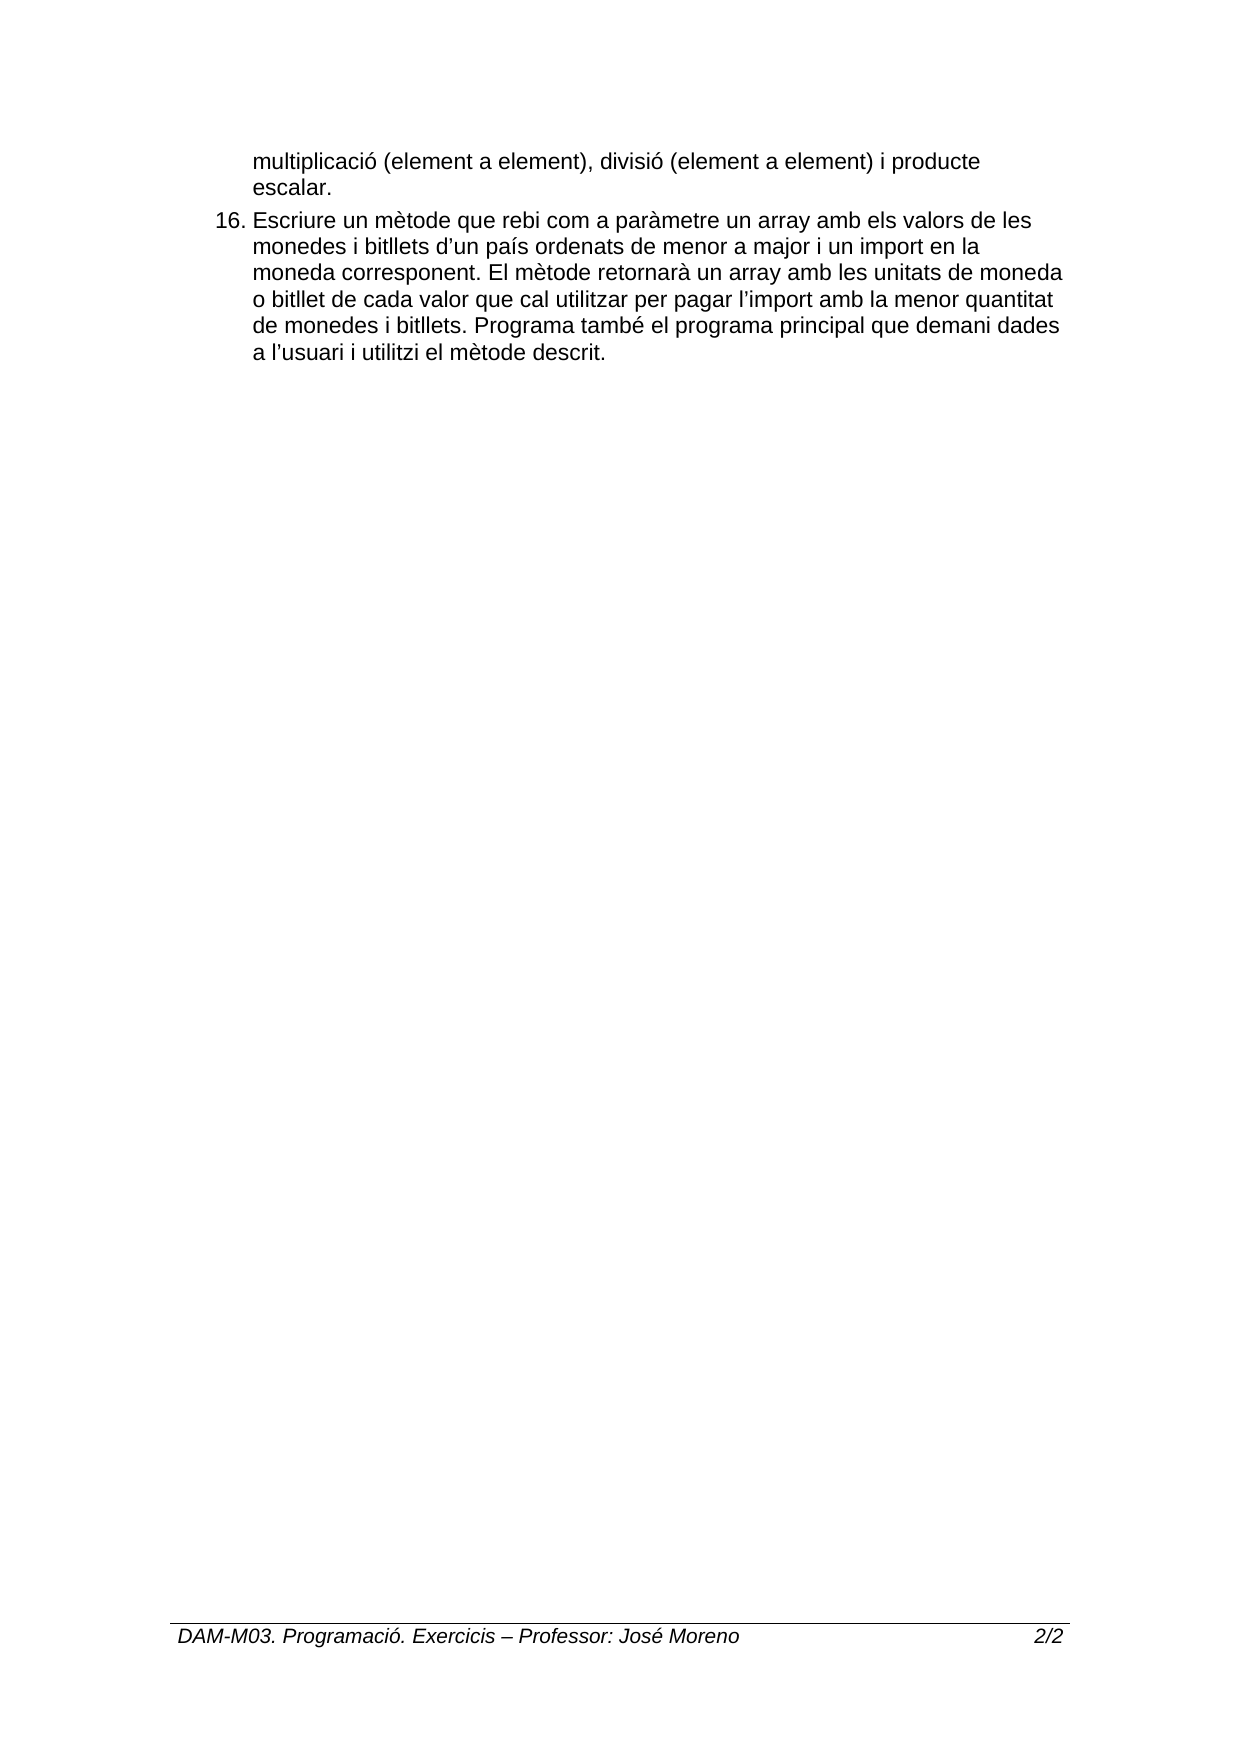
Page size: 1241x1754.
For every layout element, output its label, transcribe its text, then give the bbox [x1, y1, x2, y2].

list multiplicació (element a element), divisió (element a element) i producte escalar. [215, 148, 1063, 200]
list Escriure un mètode que rebi com a paràmetre un array amb els valors de les monedes i bitllets d’un país ordenats de menor a major i un import en la moneda corresponent. El mètode retornarà un array amb les unitats de moneda o bitllet de cada valor que cal utilitzar per pagar l’import amb la menor quantitat de monedes i bitllets. Programa també el programa principal que demani dades a l’usuari i utilitzi el mètode descrit. [215, 207, 1063, 365]
